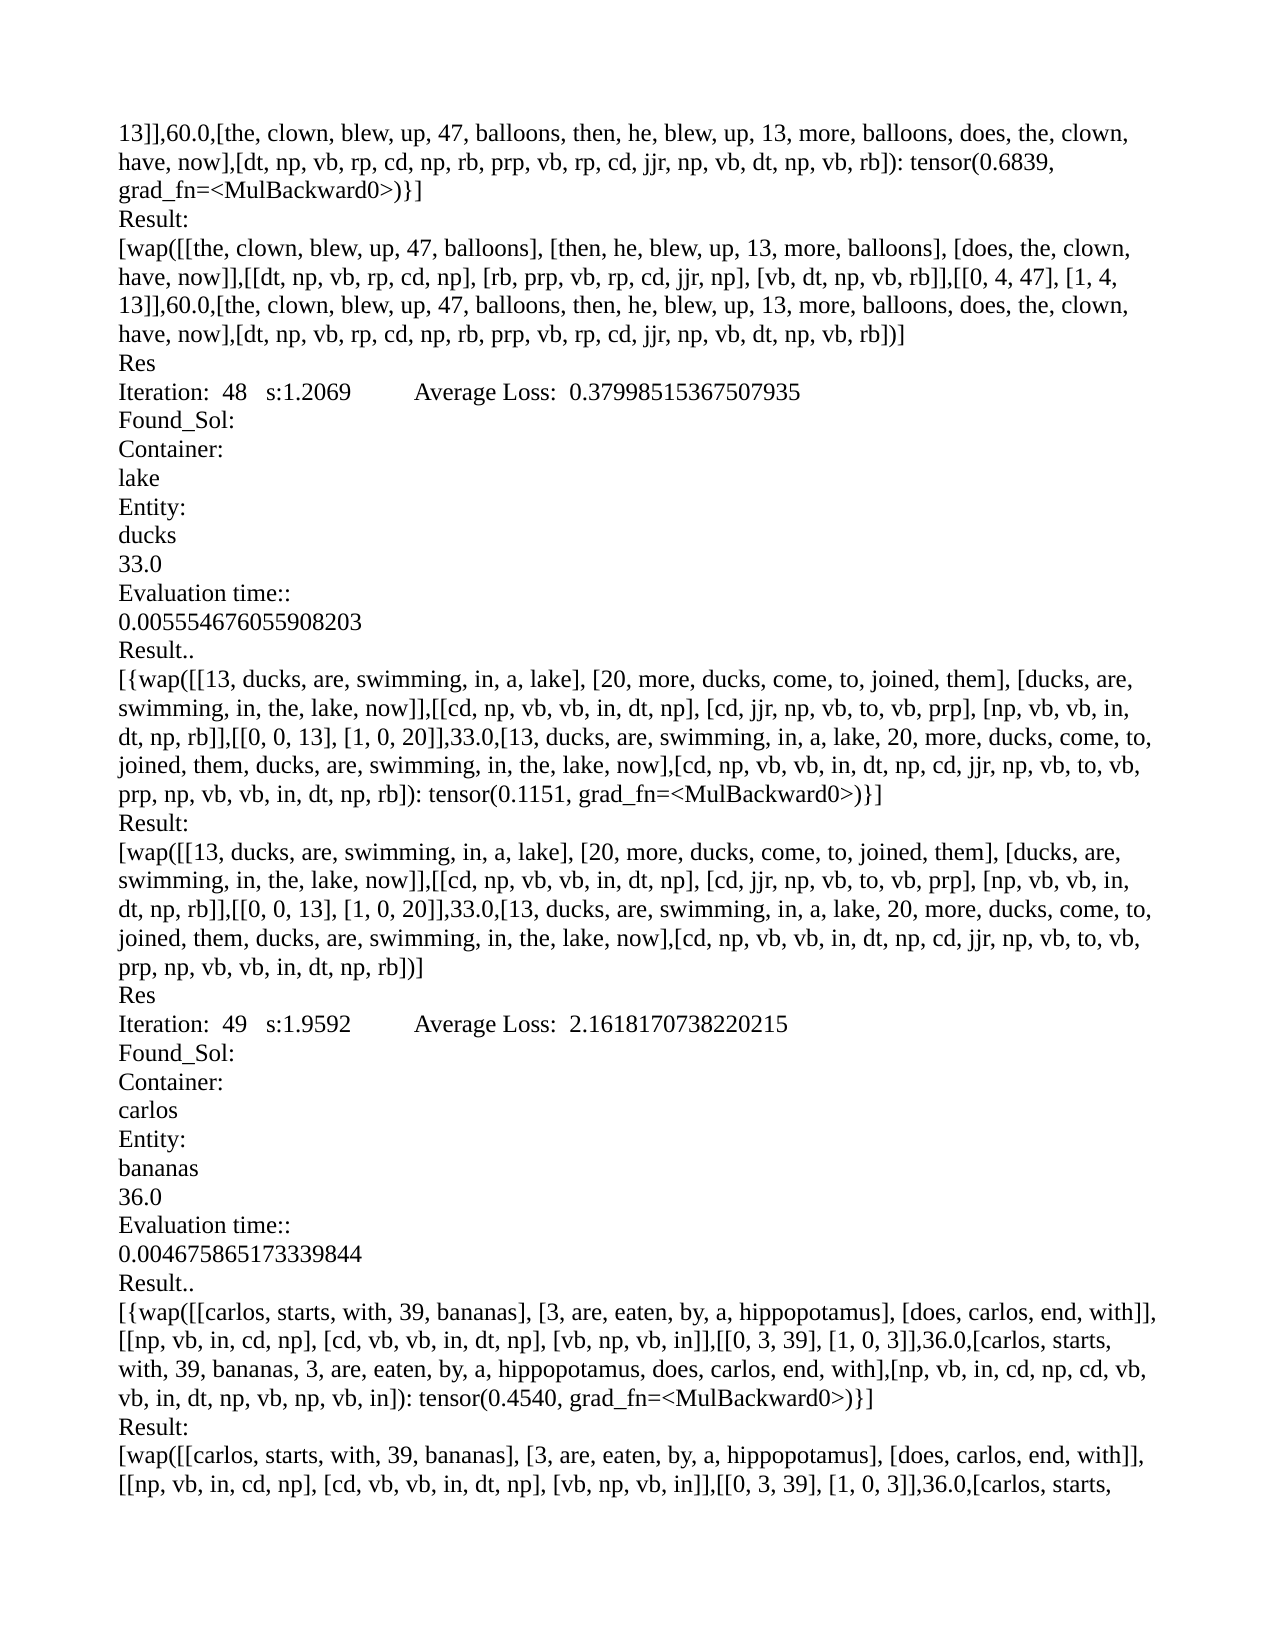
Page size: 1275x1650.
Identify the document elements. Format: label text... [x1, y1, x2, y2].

text ducks [118, 521, 1157, 549]
text Result: [118, 1412, 1157, 1441]
text Evaluation time:: [118, 1211, 1157, 1239]
text 36.0 [118, 1182, 1157, 1211]
text Entity: [118, 492, 1157, 521]
text [{wap([[13, ducks, are, swimming, in, a, lake], [20, more, ducks, come, to, joined, them], [ducks, are, swimming, in, the, lake, now]],[[cd, np, vb, vb, in, dt, np], [cd, jjr, np, vb, to, vb, prp], [np, vb, vb, in, dt, np, rb]],[[0, 0, 13], [1, 0, 20]],33.0,[13, ducks, are, swimming, in, a, lake, 20, more, ducks, come, to, joined, them, ducks, are, swimming, in, the, lake, now],[cd, np, vb, vb, in, dt, np, cd, jjr, np, vb, to, vb, prp, np, vb, vb, in, dt, np, rb]): tensor(0.1151, grad_fn=<MulBackward0>)}] [118, 664, 1157, 808]
text [{wap([[carlos, starts, with, 39, bananas], [3, are, eaten, by, a, hippopotamus], [does, carlos, end, with]],[[np, vb, in, cd, np], [cd, vb, vb, in, dt, np], [vb, np, vb, in]],[[0, 3, 39], [1, 0, 3]],36.0,[carlos, starts, with, 39, bananas, 3, are, eaten, by, a, hippopotamus, does, carlos, end, with],[np, vb, in, cd, np, cd, vb, vb, in, dt, np, vb, np, vb, in]): tensor(0.4540, grad_fn=<MulBackward0>)}] [118, 1297, 1157, 1412]
text Result.. [118, 1268, 1157, 1297]
text 33.0 [118, 549, 1157, 578]
text Found_Sol: [118, 1038, 1157, 1067]
text Iteration: 49 s:1.9592 Average Loss: 2.1618170738220215 [118, 1009, 1157, 1038]
text carlos [118, 1096, 1157, 1124]
text 0.005554676055908203 [118, 607, 1157, 636]
text Result: [118, 808, 1157, 837]
text Entity: [118, 1124, 1157, 1153]
text Container: [118, 434, 1157, 463]
text Result: [118, 204, 1157, 233]
text Container: [118, 1067, 1157, 1096]
text 0.004675865173339844 [118, 1239, 1157, 1268]
text Found_Sol: [118, 406, 1157, 434]
text Iteration: 48 s:1.2069 Average Loss: 0.37998515367507935 [118, 377, 1157, 406]
text bananas [118, 1153, 1157, 1182]
text [wap([[the, clown, blew, up, 47, balloons], [then, he, blew, up, 13, more, balloons], [does, the, clown, have, now]],[[dt, np, vb, rp, cd, np], [rb, prp, vb, rp, cd, jjr, np], [vb, dt, np, vb, rb]],[[0, 4, 47], [1, 4, 13]],60.0,[the, clown, blew, up, 47, balloons, then, he, blew, up, 13, more, balloons, does, the, clown, have, now],[dt, np, vb, rp, cd, np, rb, prp, vb, rp, cd, jjr, np, vb, dt, np, vb, rb])] [118, 233, 1157, 348]
text Evaluation time:: [118, 578, 1157, 607]
text lake [118, 463, 1157, 492]
text 13]],60.0,[the, clown, blew, up, 47, balloons, then, he, blew, up, 13, more, balloons, does, the, clown, have, now],[dt, np, vb, rp, cd, np, rb, prp, vb, rp, cd, jjr, np, vb, dt, np, vb, rb]): tensor(0.6839, grad_fn=<MulBackward0>)}] [118, 118, 1157, 204]
text Result.. [118, 636, 1157, 664]
text Res [118, 981, 1157, 1009]
text [wap([[carlos, starts, with, 39, bananas], [3, are, eaten, by, a, hippopotamus], [does, carlos, end, with]],[[np, vb, in, cd, np], [cd, vb, vb, in, dt, np], [vb, np, vb, in]],[[0, 3, 39], [1, 0, 3]],36.0,[carlos, starts, [118, 1441, 1157, 1498]
text Res [118, 348, 1157, 377]
text [wap([[13, ducks, are, swimming, in, a, lake], [20, more, ducks, come, to, joined, them], [ducks, are, swimming, in, the, lake, now]],[[cd, np, vb, vb, in, dt, np], [cd, jjr, np, vb, to, vb, prp], [np, vb, vb, in, dt, np, rb]],[[0, 0, 13], [1, 0, 20]],33.0,[13, ducks, are, swimming, in, a, lake, 20, more, ducks, come, to, joined, them, ducks, are, swimming, in, the, lake, now],[cd, np, vb, vb, in, dt, np, cd, jjr, np, vb, to, vb, prp, np, vb, vb, in, dt, np, rb])] [118, 837, 1157, 981]
